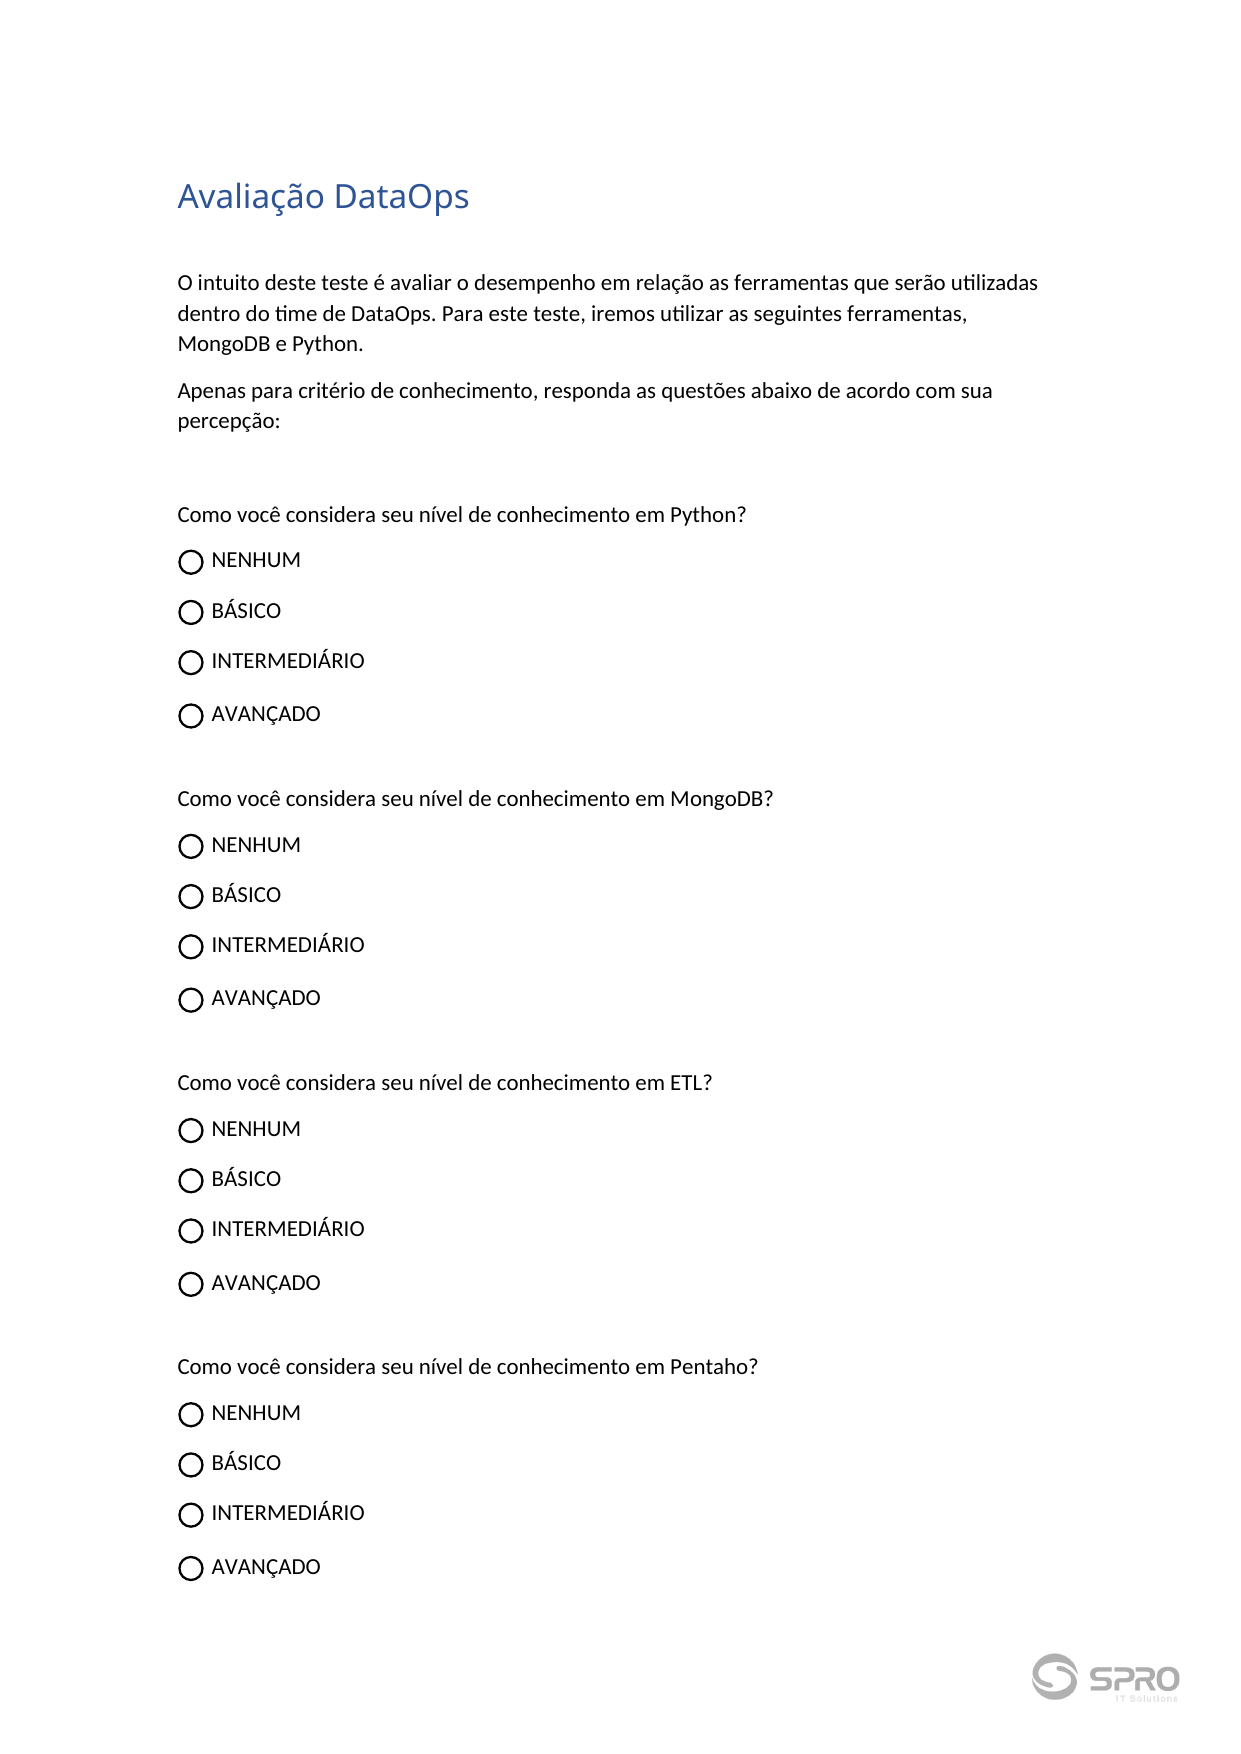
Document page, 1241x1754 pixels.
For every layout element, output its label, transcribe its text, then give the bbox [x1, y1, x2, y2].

text Como você considera seu nível de conhecimento em Python? [177, 500, 1063, 528]
text Apenas para critério de conhecimento, responda as questões abaixo de acordo com sua percepção: [177, 376, 1063, 434]
text Como você considera seu nível de conhecimento em MongoDB? [177, 784, 1063, 812]
text Como você considera seu nível de conhecimento em Pentaho? [177, 1352, 1063, 1380]
subtitle Avaliação DataOps [177, 173, 1063, 218]
picture [1016, 1642, 1196, 1713]
text Como você considera seu nível de conhecimento em ETL? [177, 1068, 1063, 1096]
text O intuito deste teste é avaliar o desempenho em relação as ferramentas que serão utilizadas dentro do time de DataOps. Para este teste, iremos utilizar as seguintes ferramentas, MongoDB e Python. [177, 268, 1063, 357]
